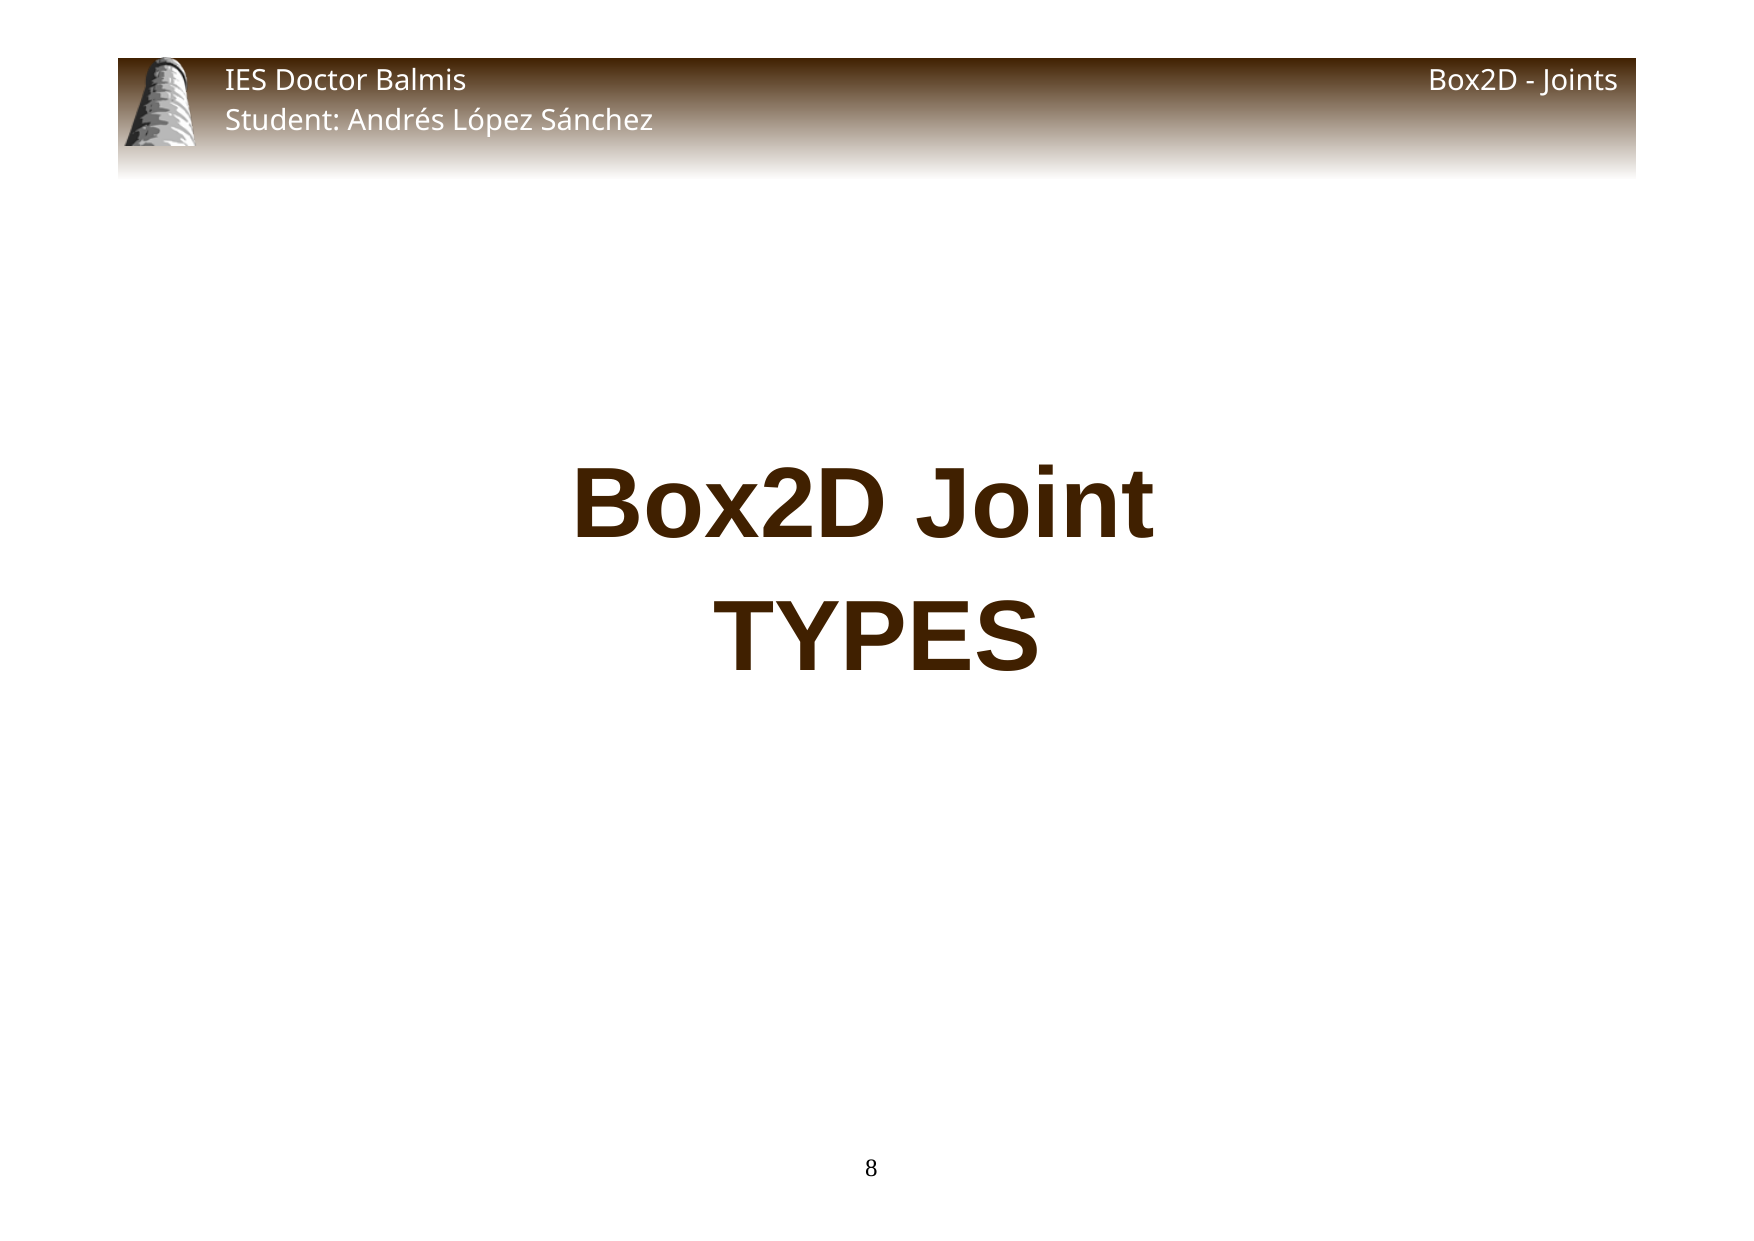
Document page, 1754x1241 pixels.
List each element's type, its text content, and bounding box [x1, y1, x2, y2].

picture [121, 57, 202, 146]
text TYPES [118, 576, 1636, 691]
text Box2D Joint [118, 443, 1636, 558]
